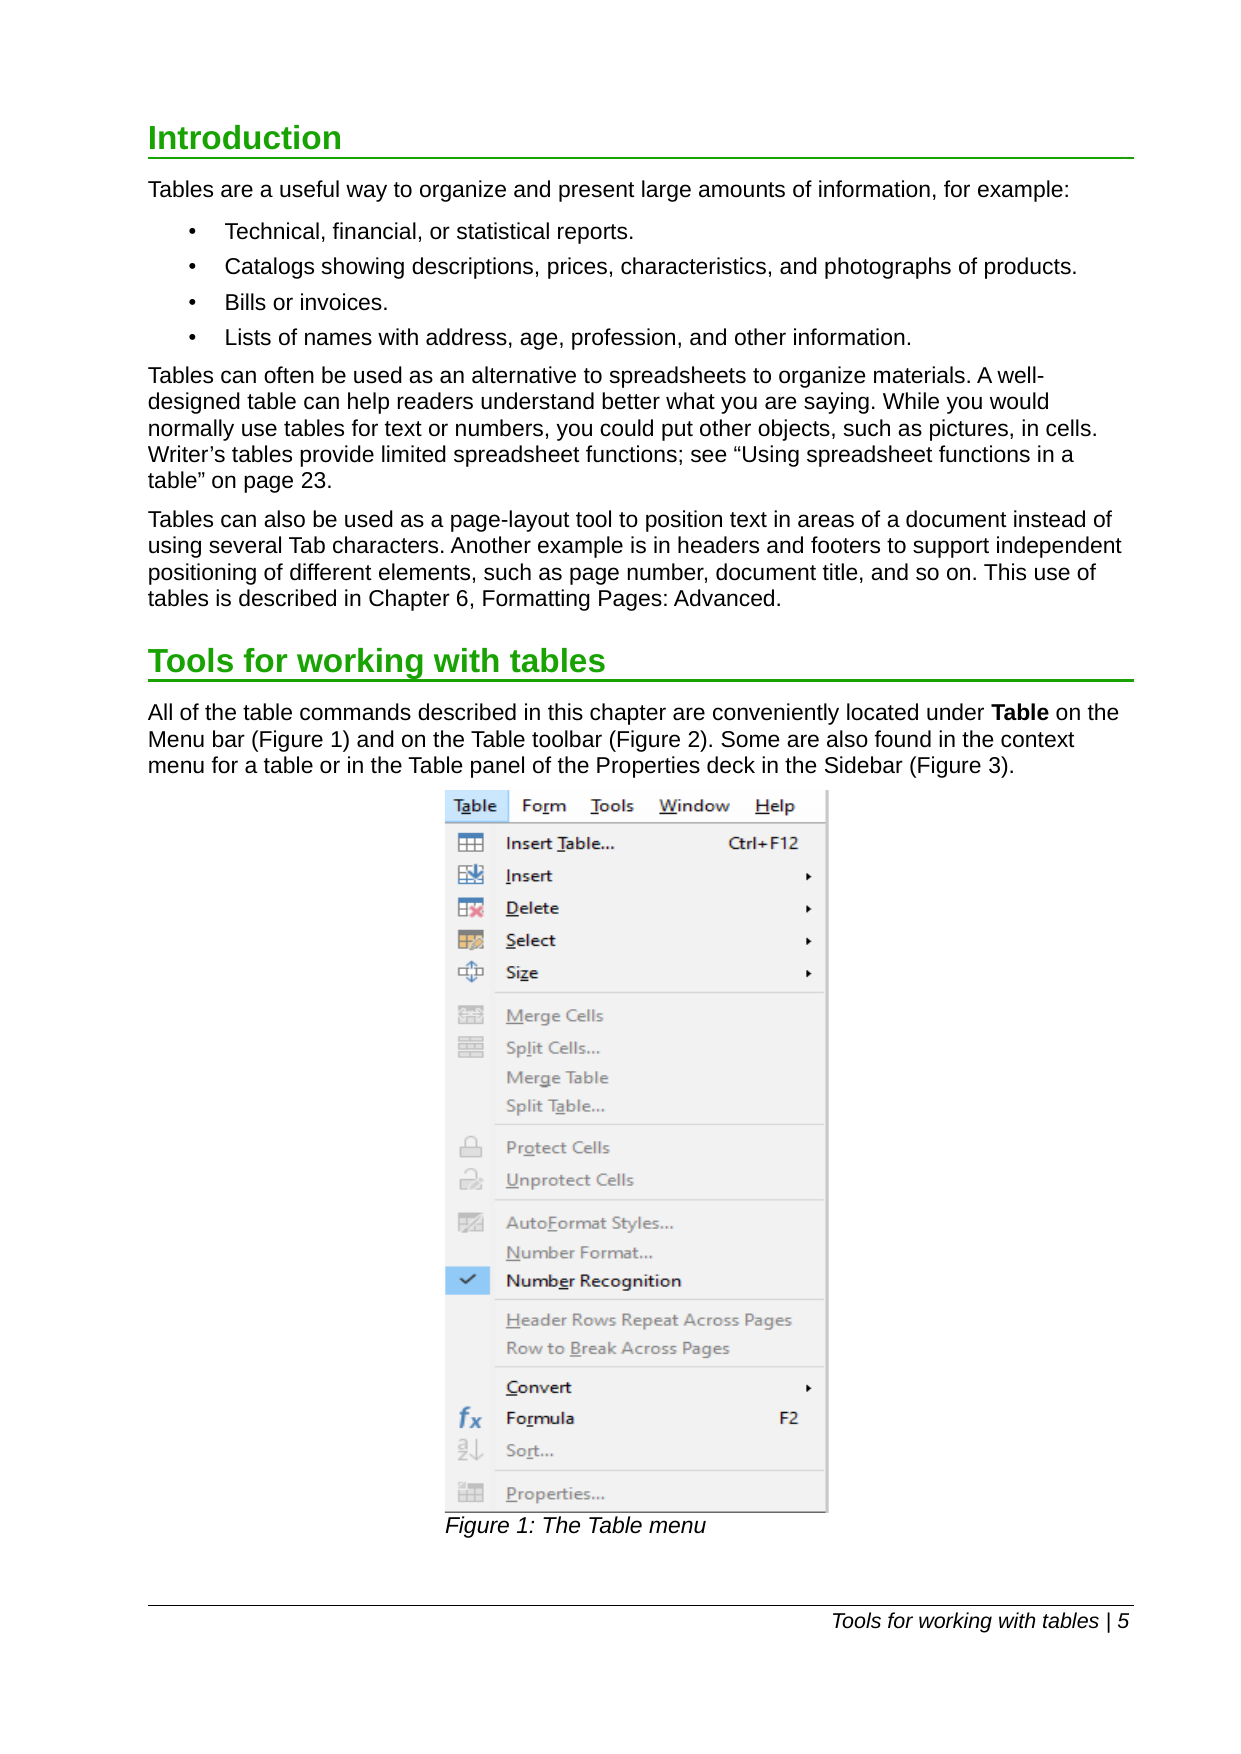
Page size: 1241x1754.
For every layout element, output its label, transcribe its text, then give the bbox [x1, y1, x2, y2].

list Catalogs showing descriptions, prices, characteristics, and photographs of products. [185, 250, 1134, 280]
text Tables can often be used as an alternative to spreadsheets to organize materials. A well-designed table can help readers understand better what you are saying. While you would normally use tables for text or numbers, you could put other objects, such as pictures, in cells. Writer’s tables provide limited spreadsheet functions; see “Using spreadsheet functions in a table” on page 23. [148, 362, 1134, 494]
list Bills or invoices. [185, 286, 1134, 315]
text All of the table commands described in this chapter are conveniently located under Table on the Menu bar (Figure 1) and on the Table toolbar (Figure 2). Some are also found in the context menu for a table or in the Table panel of the Properties deck in the Sidebar (Figure 3). [148, 699, 1134, 778]
subtitle Introduction [148, 118, 1134, 157]
picture [444, 790, 829, 1513]
text Tables can also be used as a page-layout tool to position text in areas of a document instead of using several Tab characters. Another example is in headers and footers to support independent positioning of different elements, such as page number, document title, and so on. This use of tables is described in Chapter 6, Formatting Pages: Advanced. [148, 506, 1134, 612]
list Tables are a useful way to organize and present large amounts of information, for example: [148, 176, 1134, 203]
list Lists of names with address, age, profession, and other information. [185, 321, 1134, 353]
list Technical, financial, or statistical reports. [185, 215, 1134, 244]
text Figure 1: The Table menu [445, 791, 837, 1539]
subtitle Tools for working with tables [148, 641, 1134, 679]
